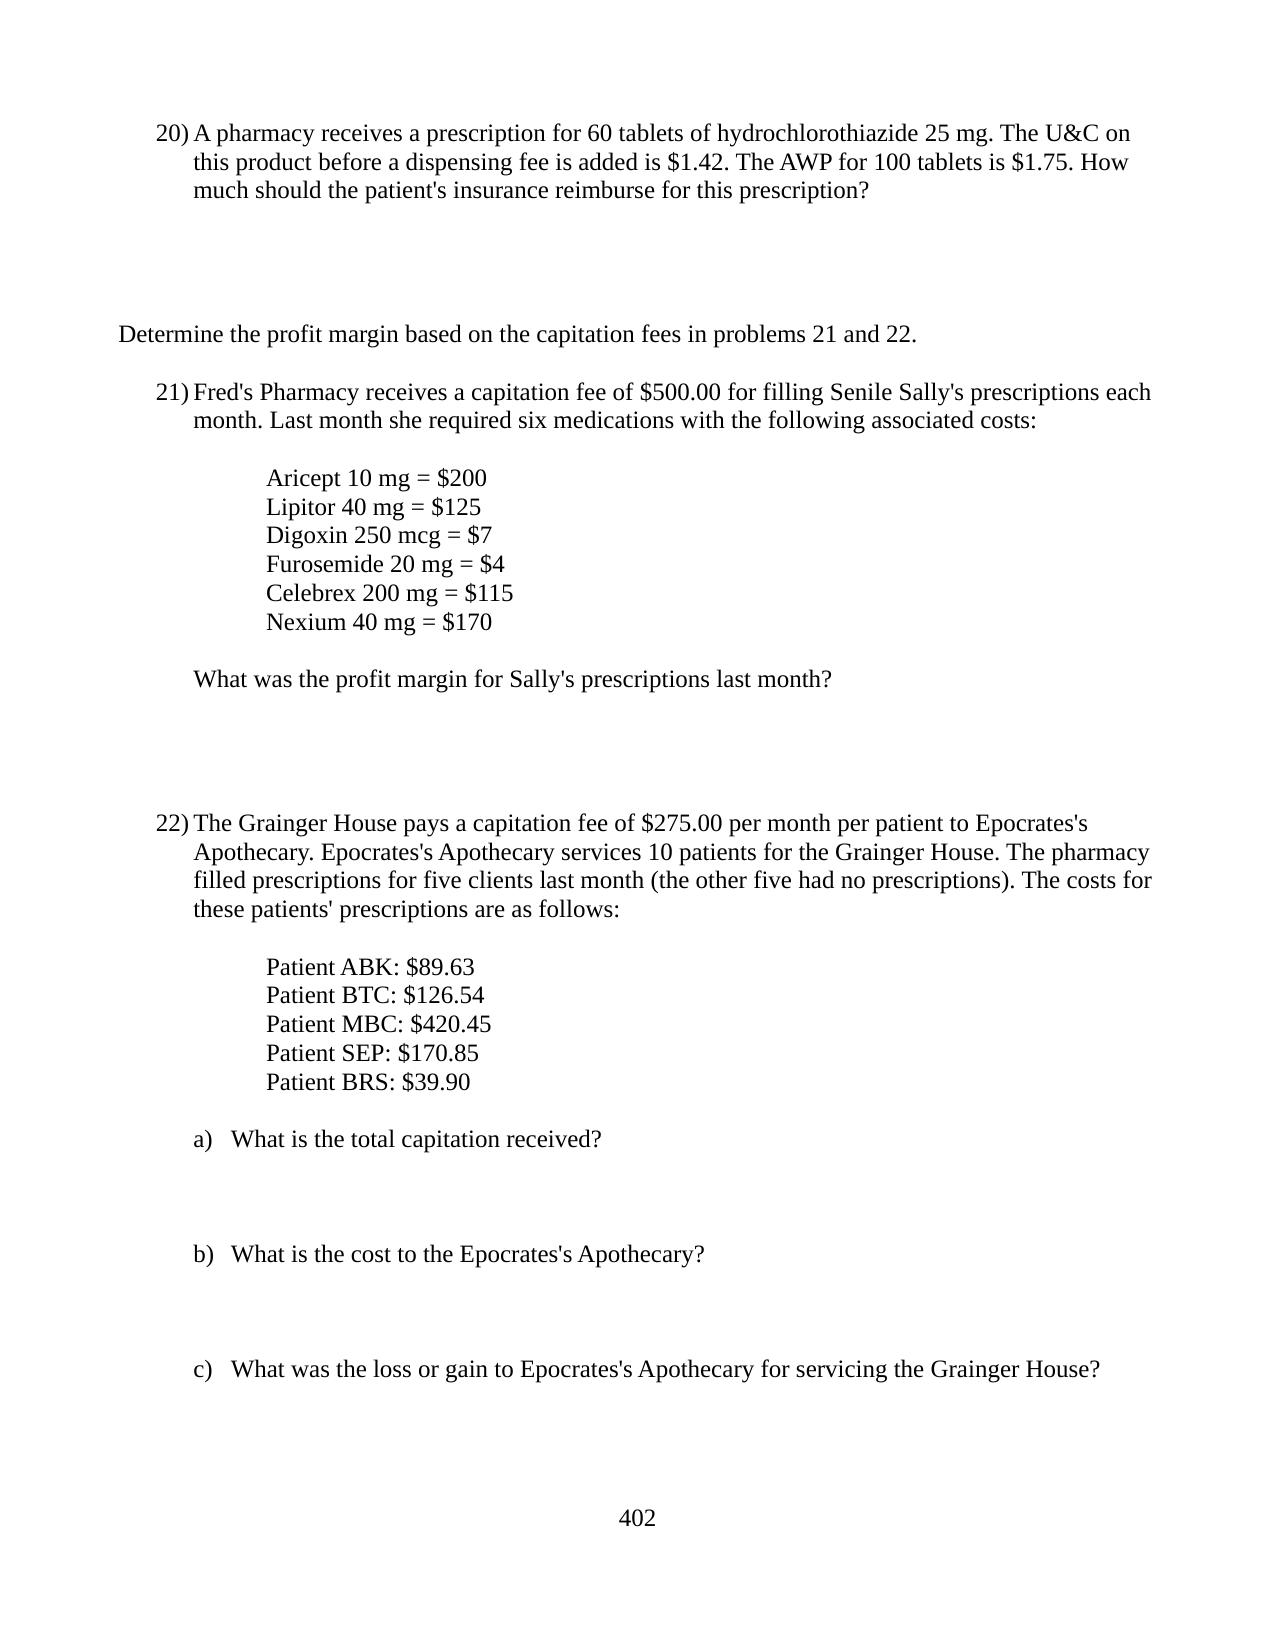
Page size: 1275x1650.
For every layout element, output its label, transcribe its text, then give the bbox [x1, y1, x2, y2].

list What is the total capitation received? [193, 1124, 1157, 1153]
list Digoxin 250 mcg = $7 [228, 521, 1157, 549]
list What was the loss or gain to Epocrates's Apothecary for servicing the Grainger House? [193, 1354, 1157, 1383]
list What was the profit margin for Sally's prescriptions last month? [156, 664, 1157, 693]
list Patient MBC: $420.45 [228, 1009, 1157, 1038]
list A pharmacy receives a prescription for 60 tablets of hydrochlorothiazide 25 mg. The U&C on this product before a dispensing fee is added is $1.42. The AWP for 100 tablets is $1.75. How much should the patient's insurance reimburse for this prescription? [156, 118, 1157, 204]
list Patient SEP: $170.85 [228, 1038, 1157, 1067]
list Fred's Pharmacy receives a capitation fee of $500.00 for filling Senile Sally's prescriptions each month. Last month she required six medications with the following associated costs: [156, 377, 1157, 434]
text Determine the profit margin based on the capitation fees in problems 21 and 22. [118, 319, 1157, 348]
list The Grainger House pays a capitation fee of $275.00 per month per patient to Epocrates's Apothecary. Epocrates's Apothecary services 10 patients for the Grainger House. The pharmacy filled prescriptions for five clients last month (the other five had no prescriptions). The costs for these patients' prescriptions are as follows: [156, 808, 1157, 923]
list Nexium 40 mg = $170 [228, 607, 1157, 636]
list Lipitor 40 mg = $125 [228, 492, 1157, 521]
list Furosemide 20 mg = $4 [228, 549, 1157, 578]
list Patient ABK: $89.63 [228, 952, 1157, 981]
list Patient BRS: $39.90 [228, 1067, 1157, 1096]
list Patient BTC: $126.54 [228, 981, 1157, 1009]
list Aricept 10 mg = $200 [228, 463, 1157, 492]
list Celebrex 200 mg = $115 [228, 578, 1157, 607]
list What is the cost to the Epocrates's Apothecary? [193, 1239, 1157, 1268]
